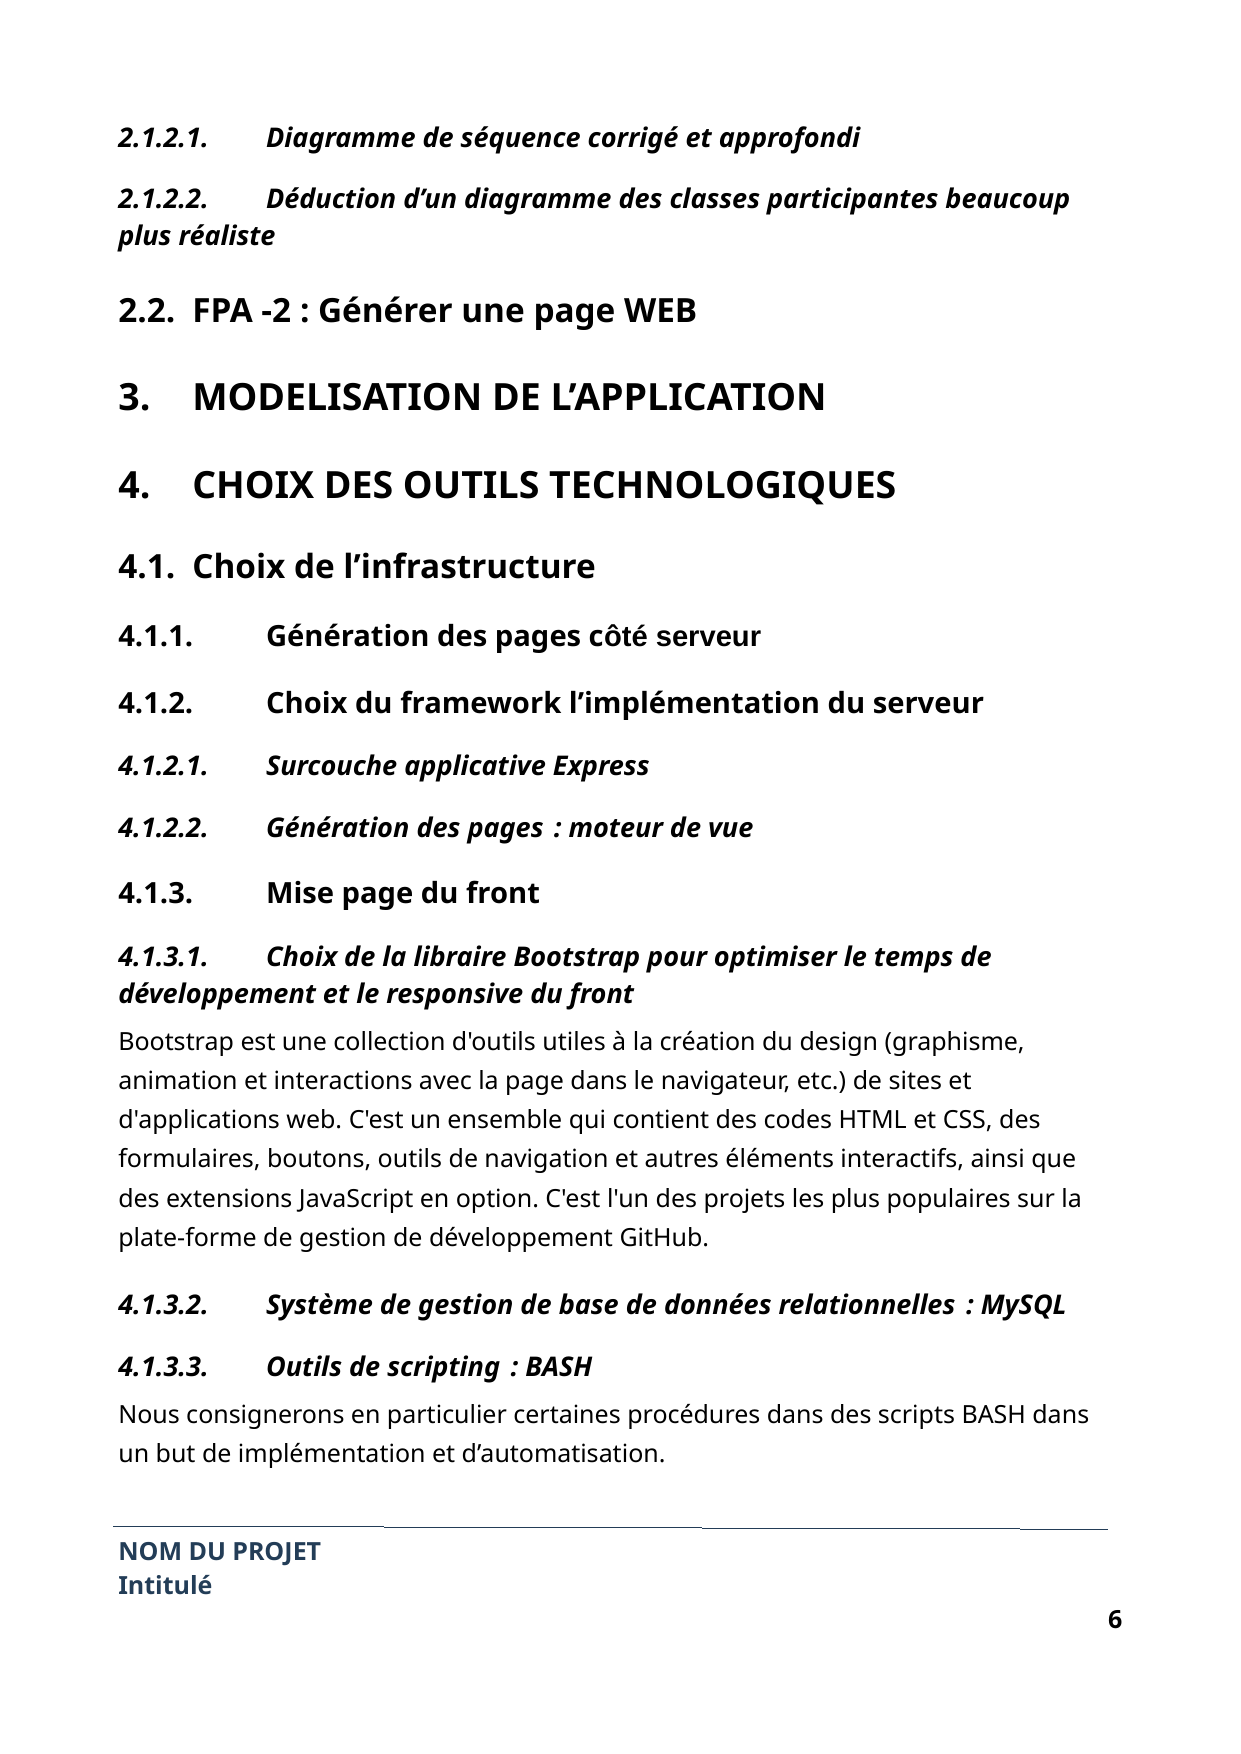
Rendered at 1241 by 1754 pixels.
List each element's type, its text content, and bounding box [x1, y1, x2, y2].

subtitle Choix de la libraire Bootstrap pour optimiser le temps de développement et le responsive du front [118, 937, 1122, 1011]
subtitle FPA -2 : Générer une page WEB [118, 287, 1122, 332]
subtitle Choix du framework l’implémentation du serveur [118, 682, 1122, 722]
subtitle Déduction d’un diagramme des classes participantes beaucoup plus réaliste [118, 180, 1122, 254]
subtitle MODELISATION DE L’APPLICATION [118, 370, 1122, 421]
subtitle Génération des pages côté serveur [118, 615, 1122, 655]
subtitle Outils de scripting : BASH [118, 1348, 1122, 1384]
subtitle CHOIX DES OUTILS TECHNOLOGIQUES [118, 458, 1122, 509]
text Bootstrap est une collection d'outils utiles à la création du design (graphisme, animation et interactions avec la page dans le navigateur, etc.) de sites et d'applications web. C'est un ensemble qui contient des codes HTML et CSS, des formulaires, boutons, outils de navigation et autres éléments interactifs, ainsi que des extensions JavaScript en option. C'est l'un des projets les plus populaires sur la plate-forme de gestion de développement GitHub. [118, 1024, 1122, 1253]
subtitle Génération des pages : moteur de vue [118, 809, 1122, 846]
subtitle Diagramme de séquence corrigé et approfondi [118, 118, 1122, 155]
text Nous consignerons en particulier certaines procédures dans des scripts BASH dans un but de implémentation et d’automatisation. [118, 1397, 1122, 1470]
subtitle Mise page du front [118, 873, 1122, 912]
subtitle Système de gestion de base de données relationnelles : MySQL [118, 1286, 1122, 1323]
subtitle Choix de l’infrastructure [118, 543, 1122, 588]
subtitle Surcouche applicative Express [118, 747, 1122, 784]
